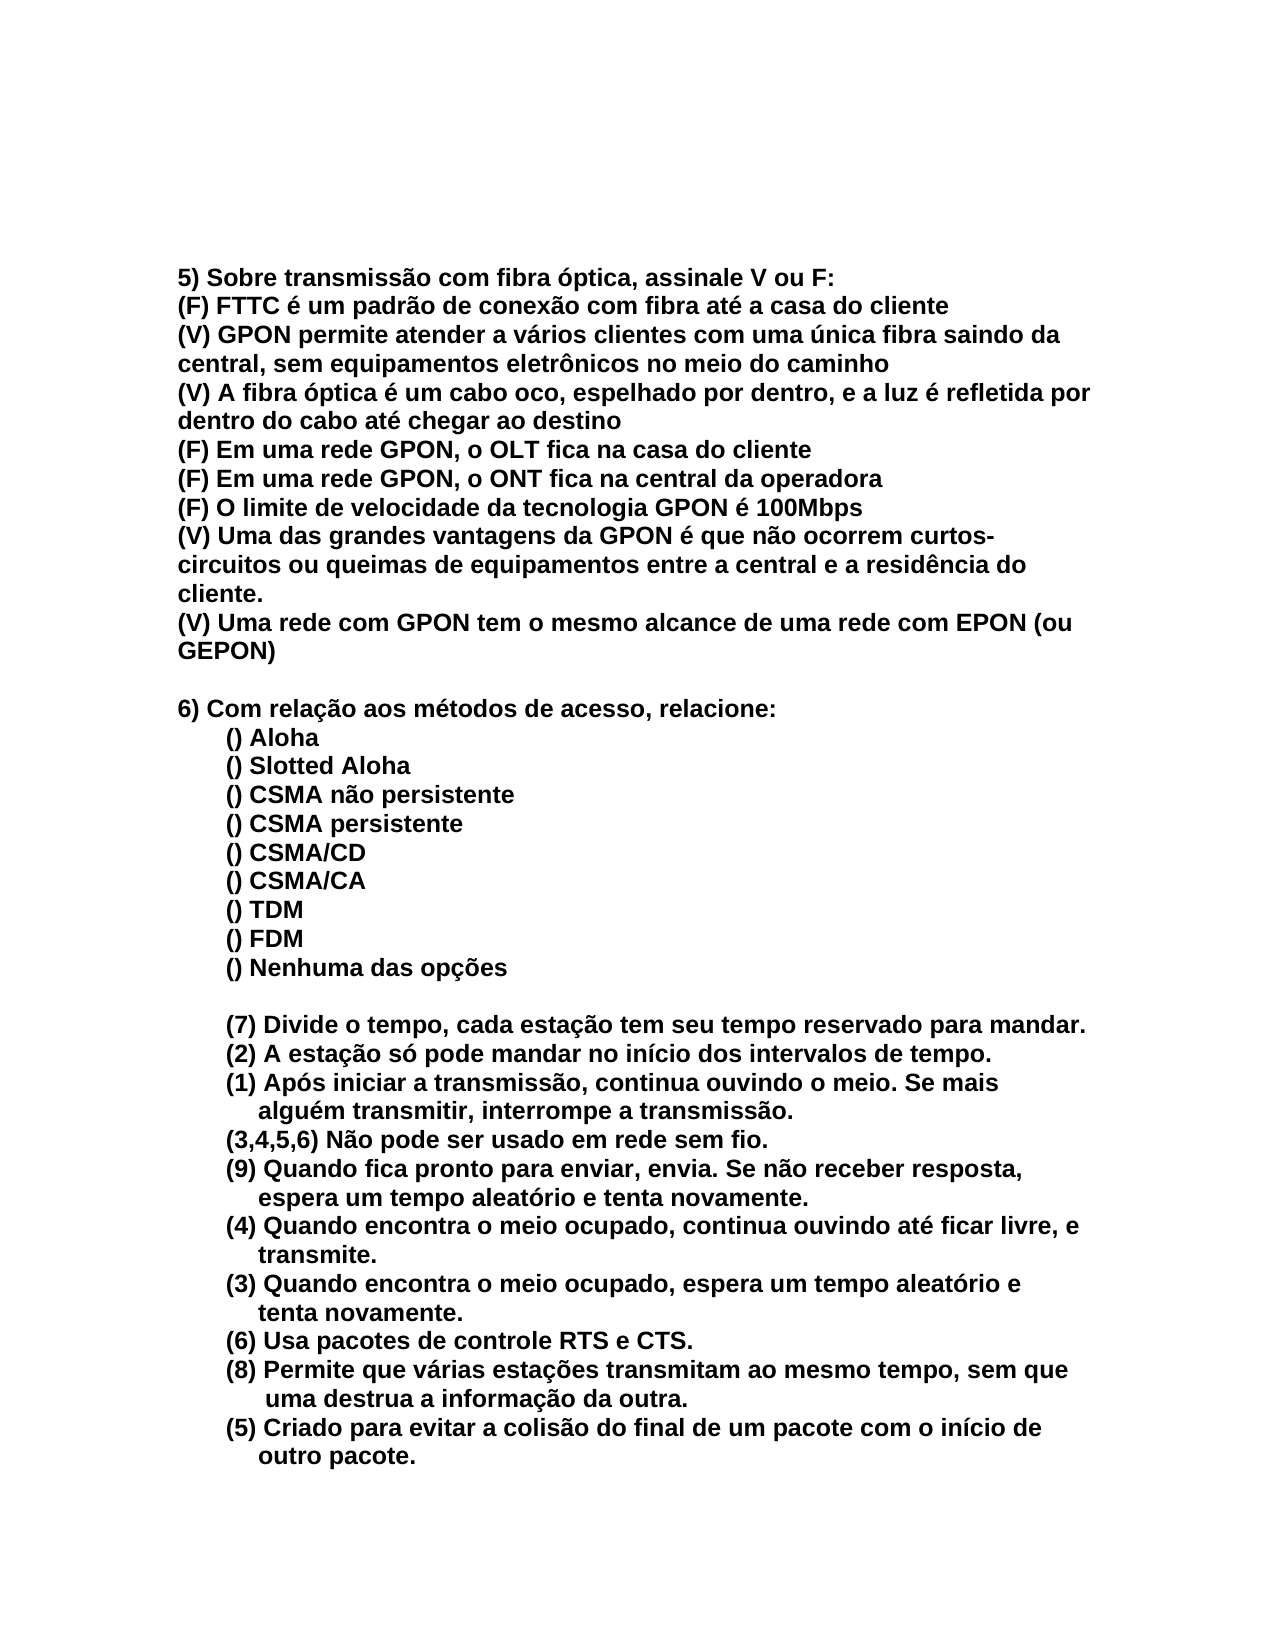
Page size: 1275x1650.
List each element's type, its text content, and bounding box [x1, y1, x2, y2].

text (1) Após iniciar a transmissão, continua ouvindo o meio. Se mais alguém transmitir, interrompe a transmissão. [177, 1068, 1098, 1125]
text (V) Uma rede com GPON tem o mesmo alcance de uma rede com EPON (ou GEPON) [177, 608, 1098, 665]
text () CSMA/CA [177, 866, 1098, 895]
text (F) FTTC é um padrão de conexão com fibra até a casa do cliente [177, 291, 1098, 320]
text () CSMA/CD [177, 838, 1098, 866]
text (V) GPON permite atender a vários clientes com uma única fibra saindo da central, sem equipamentos eletrônicos no meio do caminho [177, 320, 1098, 378]
text (F) Em uma rede GPON, o OLT fica na casa do cliente [177, 435, 1098, 464]
text (5) Criado para evitar a colisão do final de um pacote com o início de outro pacote. [177, 1413, 1098, 1470]
text (6) Usa pacotes de controle RTS e CTS. [177, 1326, 1098, 1355]
text (3,4,5,6) Não pode ser usado em rede sem fio. [177, 1125, 1098, 1154]
text (F) Em uma rede GPON, o ONT fica na central da operadora [177, 464, 1098, 493]
text () TDM [177, 895, 1098, 924]
text (9) Quando fica pronto para enviar, envia. Se não receber resposta, espera um tempo aleatório e tenta novamente. [177, 1154, 1098, 1211]
text (8) Permite que várias estações transmitam ao mesmo tempo, sem que uma destrua a informação da outra. [177, 1355, 1098, 1413]
text (3) Quando encontra o meio ocupado, espera um tempo aleatório e tenta novamente. [177, 1269, 1098, 1326]
text (4) Quando encontra o meio ocupado, continua ouvindo até ficar livre, e [177, 1211, 1098, 1240]
text () Slotted Aloha [177, 751, 1098, 780]
text () CSMA não persistente [177, 780, 1098, 809]
text () FDM [177, 924, 1098, 953]
text 5) Sobre transmissão com fibra óptica, assinale V ou F: [177, 263, 1098, 291]
text 6) Com relação aos métodos de acesso, relacione: [177, 694, 1098, 723]
text (7) Divide o tempo, cada estação tem seu tempo reservado para mandar. [177, 1010, 1098, 1039]
text () Nenhuma das opções [177, 953, 1098, 981]
text transmite. [177, 1240, 1098, 1269]
text (F) O limite de velocidade da tecnologia GPON é 100Mbps [177, 493, 1098, 521]
text () CSMA persistente [177, 809, 1098, 838]
text (V) A fibra óptica é um cabo oco, espelhado por dentro, e a luz é refletida por dentro do cabo até chegar ao destino [177, 378, 1098, 435]
text (2) A estação só pode mandar no início dos intervalos de tempo. [177, 1039, 1098, 1068]
text (V) Uma das grandes vantagens da GPON é que não ocorrem curtos-circuitos ou queimas de equipamentos entre a central e a residência do cliente. [177, 521, 1098, 608]
text () Aloha [177, 723, 1098, 751]
